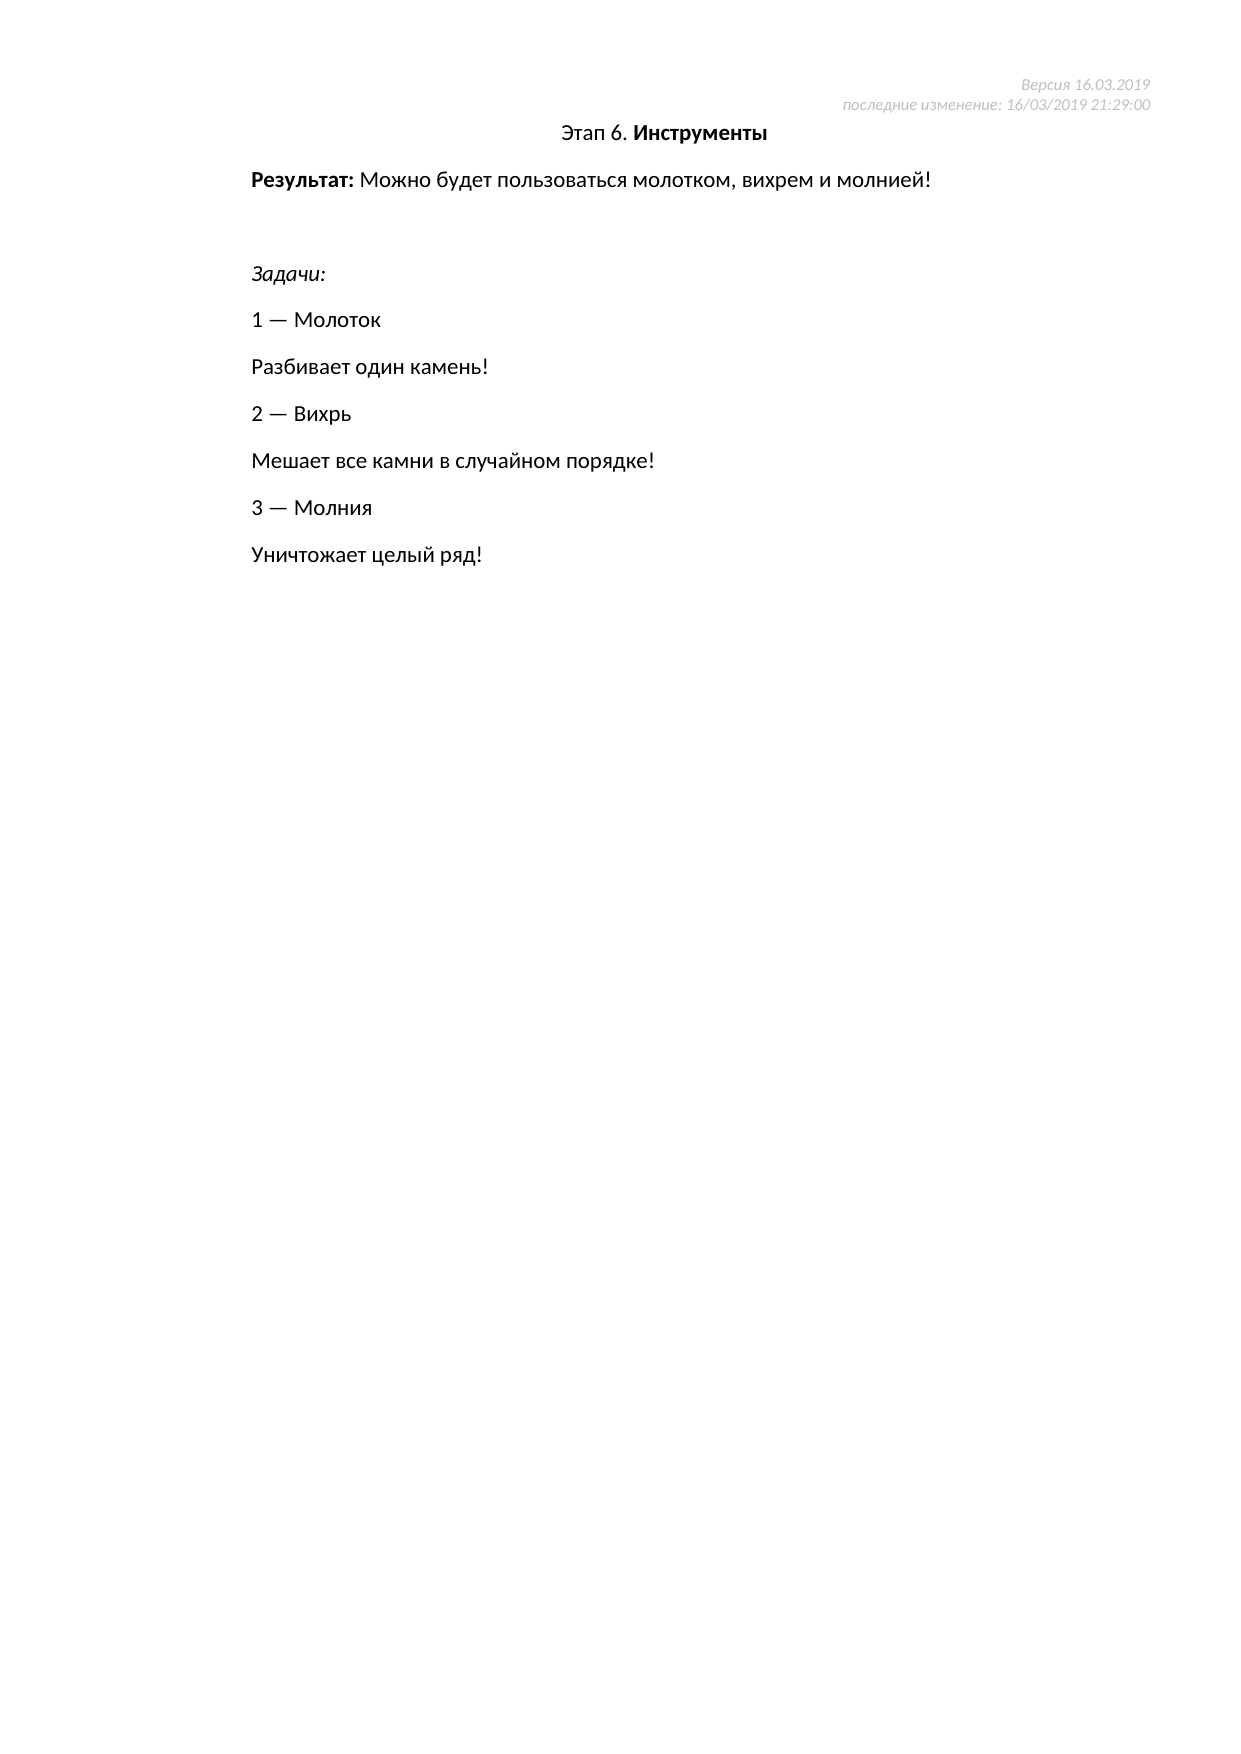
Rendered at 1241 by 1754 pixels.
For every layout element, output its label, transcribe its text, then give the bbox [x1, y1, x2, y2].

text Задачи: [177, 259, 1152, 287]
text Результат: Можно будет пользоваться молотком, вихрем и молнией! [177, 165, 1152, 193]
text Мешает все камни в случайном порядке! [177, 446, 1152, 474]
text 3 — Молния [177, 493, 1152, 521]
text Разбивает один камень! [177, 352, 1152, 381]
text 1 — Молоток [177, 306, 1152, 334]
text Уничтожает целый ряд! [177, 540, 1152, 568]
text 2 — Вихрь [177, 399, 1152, 427]
text Этап 6. Инструменты [177, 118, 1152, 146]
